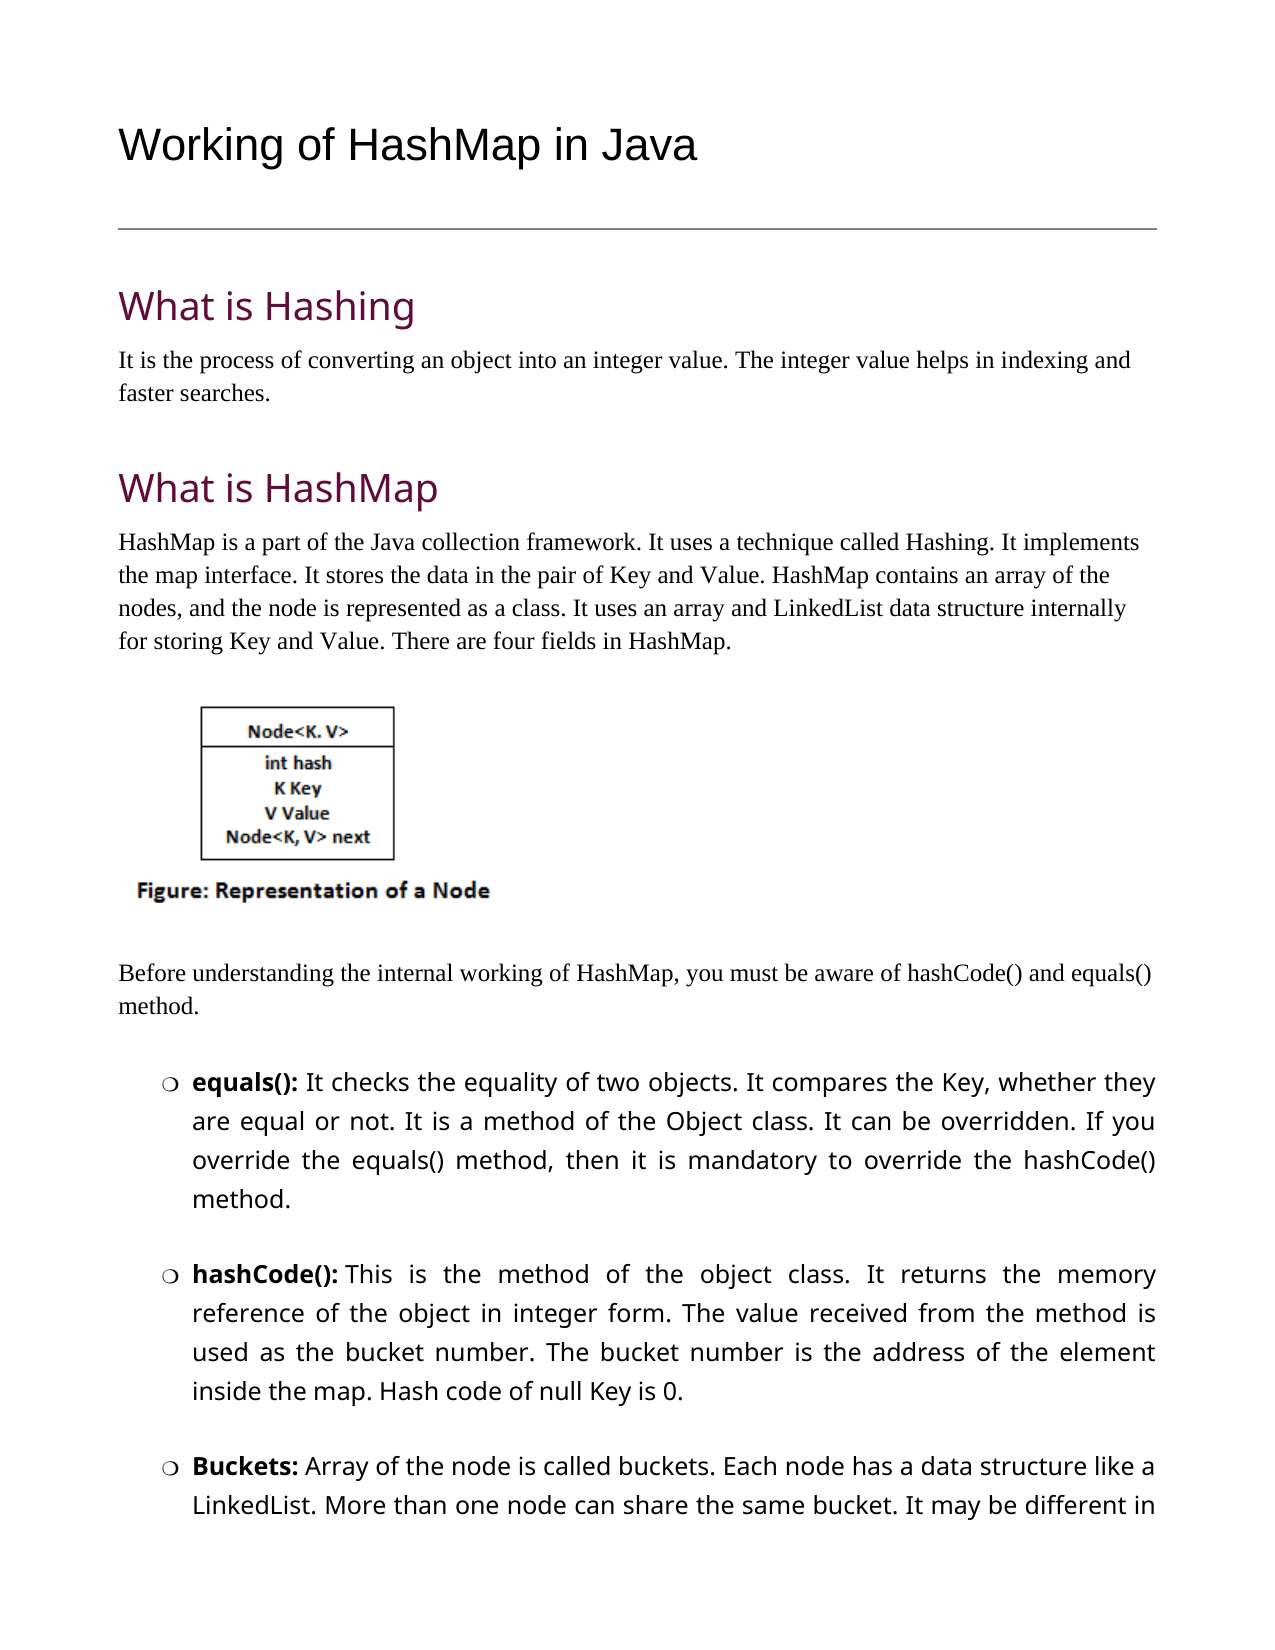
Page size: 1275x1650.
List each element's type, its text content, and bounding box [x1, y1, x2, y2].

picture [118, 688, 506, 925]
list hashCode(): This is the method of the object class. It returns the memory reference of the object in integer form. The value received from the method is used as the bucket number. The bucket number is the address of the element inside the map. Hash code of null Key is 0. [162, 1252, 1157, 1408]
text Before understanding the internal working of HashMap, you must be aware of hashCode() and equals() method. [118, 958, 1157, 1020]
subtitle Working of HashMap in Java [118, 118, 1157, 170]
subtitle What is Hashing [118, 279, 1157, 332]
text HashMap is a part of the Java collection framework. It uses a technique called Hashing. It implements the map interface. It stores the data in the pair of Key and Value. HashMap contains an array of the nodes, and the node is represented as a class. It uses an array and LinkedList data structure internally for storing Key and Value. There are four fields in HashMap. [118, 527, 1157, 655]
text It is the process of converting an object into an integer value. The integer value helps in indexing and faster searches. [118, 345, 1157, 407]
list equals(): It checks the equality of two objects. It compares the Key, whether they are equal or not. It is a method of the Object class. It can be overridden. If you override the equals() method, then it is mandatory to override the hashCode() method. [162, 1060, 1157, 1216]
list Buckets: Array of the node is called buckets. Each node has a data structure like a LinkedList. More than one node can share the same bucket. It may be different in [162, 1444, 1157, 1522]
subtitle What is HashMap [118, 461, 1157, 514]
